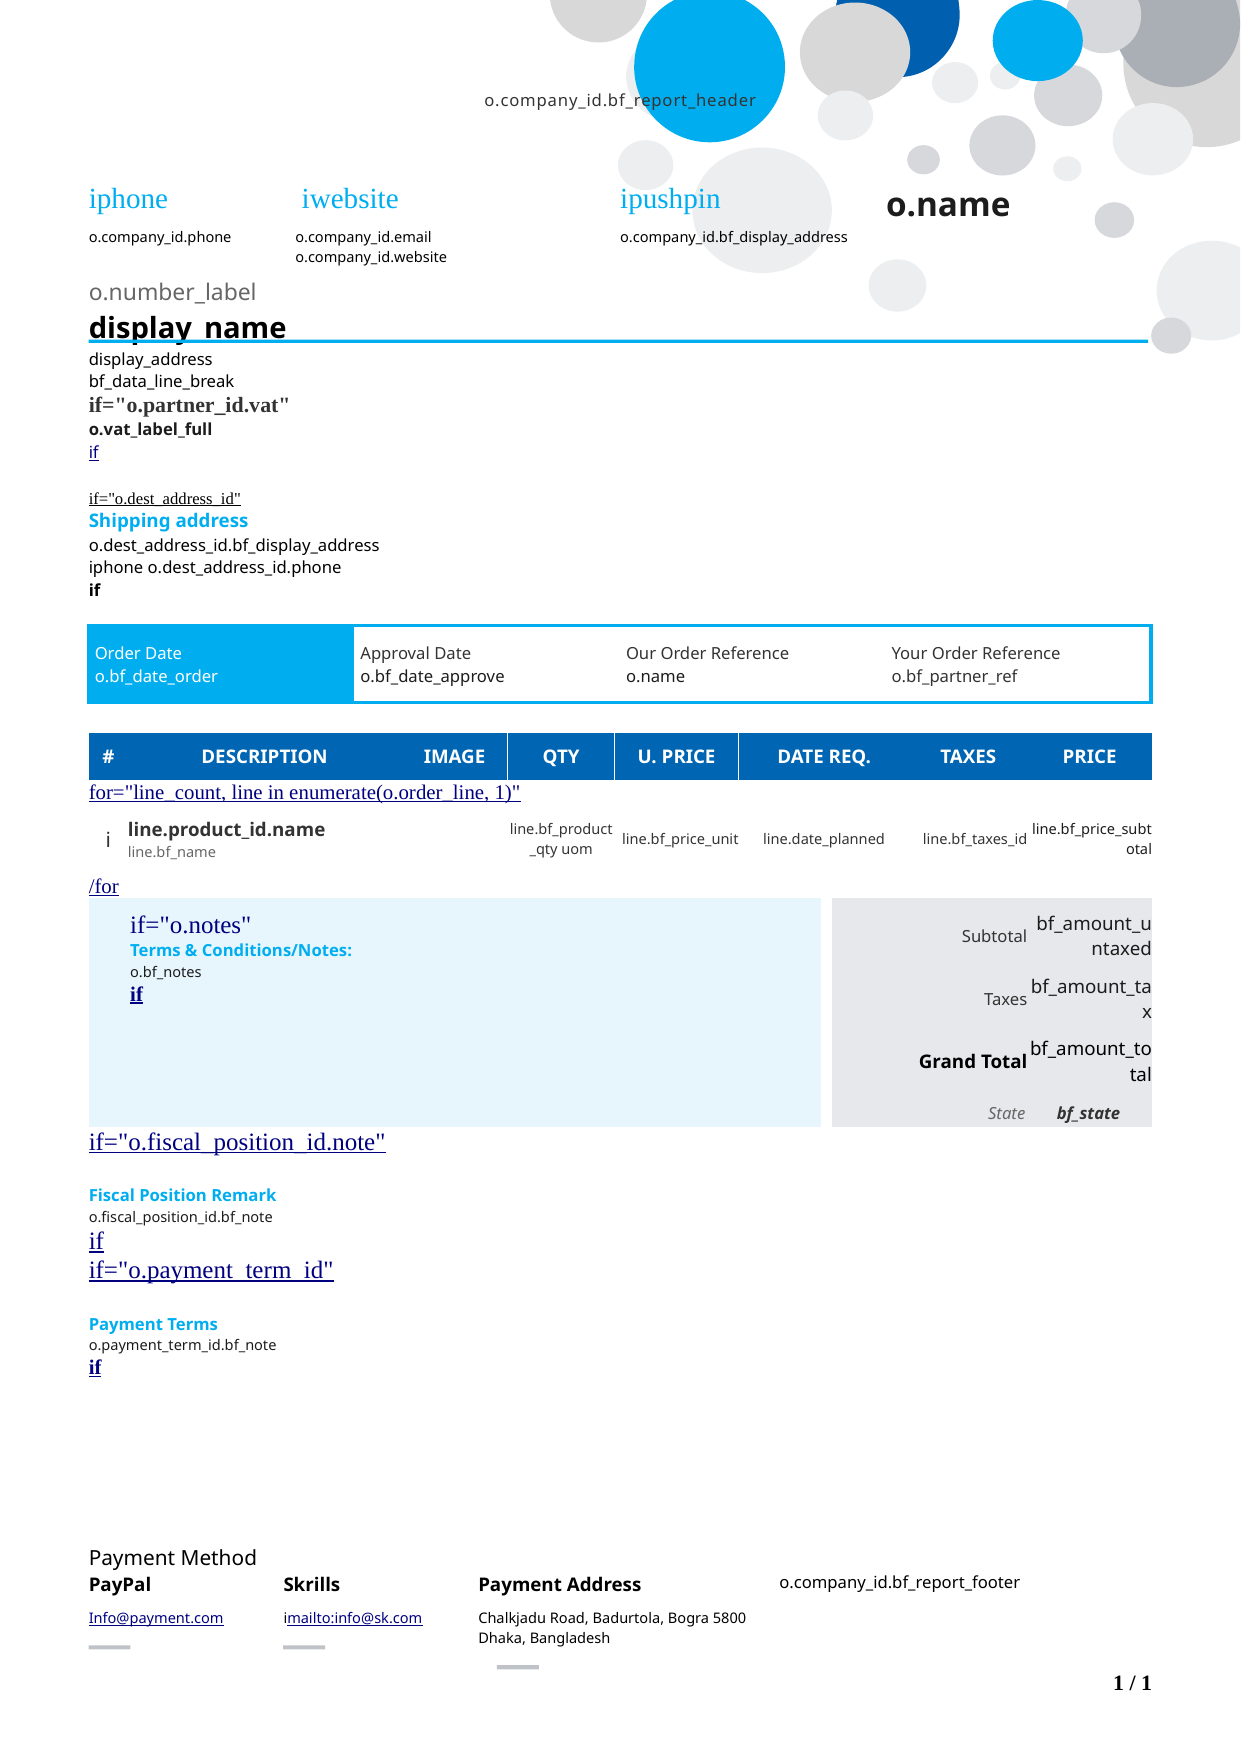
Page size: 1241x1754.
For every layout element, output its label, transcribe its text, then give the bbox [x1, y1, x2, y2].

table_cell line.bf_product_qty uom [508, 804, 614, 874]
table_header DATE REQ. [739, 733, 909, 780]
text Payment Terms [88, 1312, 1152, 1335]
table_cell bf_amount_untaxed [1027, 898, 1152, 961]
text if="o.partner_id.vat" [88, 392, 1152, 418]
text iphone o.dest_address_id.phone [88, 556, 1152, 579]
text if="o.dest_address_id" [88, 489, 1152, 508]
table_cell bf_amount_tax [1027, 961, 1152, 1024]
text if="o.payment_term_id" [88, 1255, 1152, 1284]
table_cell o.company_id.phone [89, 215, 295, 276]
text if [88, 1355, 1152, 1379]
table_cell line.product_id.name line.bf_name [128, 804, 401, 874]
table_header Approval Date o.bf_date_approve [354, 627, 620, 701]
text o.dest_address_id.bf_display_address [88, 533, 1152, 556]
text if [88, 1226, 1152, 1255]
table_header Order Date o.bf_date_order [90, 627, 354, 701]
table_header # [89, 733, 128, 780]
table_cell for="line_count, line in enumerate(o.order_line, 1)" [89, 780, 1152, 804]
table_cell line.bf_price_unit [615, 804, 738, 874]
table_cell o.company_id.bf_display_address [620, 215, 886, 276]
table_cell State [832, 1087, 1027, 1127]
text Fiscal Position Remark [88, 1184, 1152, 1207]
table_cell line.bf_taxes_id [909, 804, 1027, 874]
text o.payment_term_id.bf_note [88, 1335, 1152, 1355]
table_header U. PRICE [615, 733, 738, 780]
table_cell if="o.notes" Terms & Conditions/Notes: o.bf_notes if [89, 898, 821, 1127]
table_cell Taxes [832, 961, 1027, 1024]
table_header IMAGE [401, 733, 507, 780]
text if="o.fiscal_position_id.note" [88, 1127, 1152, 1155]
table_header Our Order Reference o.name [620, 627, 885, 701]
table_header QTY [508, 733, 614, 780]
text o.vat_label_full [88, 418, 1152, 440]
text if [88, 440, 1152, 463]
table_cell [821, 898, 832, 1127]
text display_name [88, 307, 1152, 347]
table_cell bf_amount_total [1027, 1024, 1152, 1087]
text display_address [88, 347, 1152, 370]
text o.number_label [88, 276, 879, 307]
table_cell bf_state [1027, 1087, 1152, 1127]
table_cell [401, 804, 507, 874]
table_cell line.date_planned [739, 804, 909, 874]
text bf_data_line_break [88, 370, 1152, 392]
table_cell Subtotal [832, 898, 1027, 961]
table_header ipushpin [620, 170, 707, 215]
table_cell /for [89, 874, 1152, 898]
table_header PRICE [1027, 733, 1152, 780]
table_header Your Order Reference o.bf_partner_ref [885, 627, 1149, 701]
table_cell o.company_id.email o.company_id.website [295, 215, 620, 276]
table_header DESCRIPTION [128, 733, 401, 780]
table_header o.name [886, 170, 1152, 276]
table_header iwebsite [295, 170, 620, 215]
text o.fiscal_position_id.bf_note [88, 1207, 1152, 1226]
table_header ipushpin [817, 170, 886, 215]
table_cell line.bf_price_subtotal [1027, 804, 1152, 874]
text Shipping address [88, 508, 1152, 533]
text [916, 276, 1152, 307]
table_header iphone [89, 170, 295, 215]
table_cell i [89, 804, 128, 874]
text if [88, 579, 1152, 601]
table_header TAXES [909, 733, 1027, 780]
table_cell Grand Total [832, 1024, 1027, 1087]
